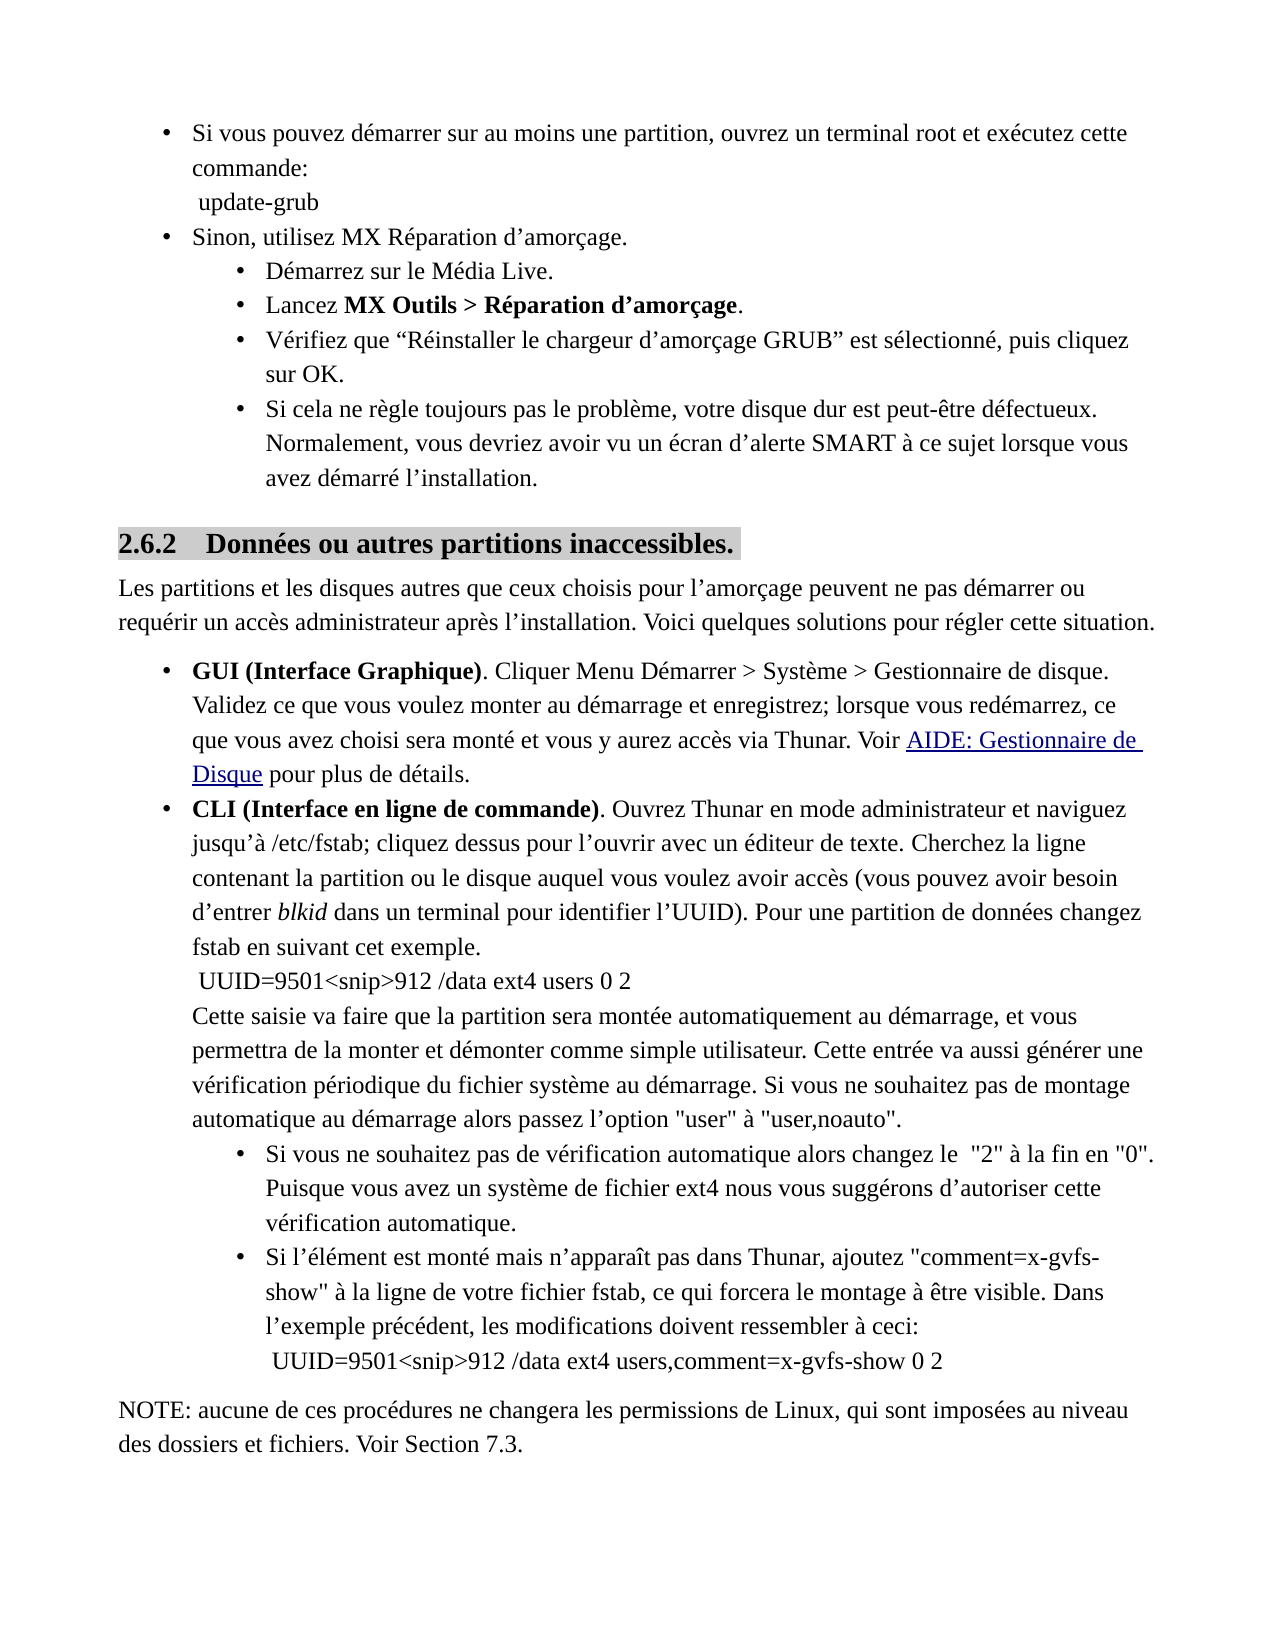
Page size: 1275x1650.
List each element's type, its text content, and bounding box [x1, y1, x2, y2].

list GUI (Interface Graphique). Cliquer Menu Démarrer > Système > Gestionnaire de disque. Validez ce que vous voulez monter au démarrage et enregistrez; lorsque vous redémarrez, ce que vous avez choisi sera monté et vous y aurez accès via Thunar. Voir AIDE: Gestionnaire de Disque pour plus de détails. [162, 656, 1157, 788]
list Si l’élément est monté mais n’apparaît pas dans Thunar, ajoutez "comment=x-gvfs-show" à la ligne de votre fichier fstab, ce qui forcera le montage à être visible. Dans l’exemple précédent, les modifications doivent ressembler à ceci: [236, 1242, 1157, 1340]
list CLI (Interface en ligne de commande). Ouvrez Thunar en mode administrateur et naviguez jusqu’à /etc/fstab; cliquez dessus pour l’ouvrir avec un éditeur de texte. Cherchez la ligne contenant la partition ou le disque auquel vous voulez avoir accès (vous pouvez avoir besoin d’entrer blkid dans un terminal pour identifier l’UUID). Pour une partition de données changez fstab en suivant cet exemple. [162, 794, 1157, 961]
list update-grub [162, 187, 1157, 216]
list Si vous pouvez démarrer sur au moins une partition, ouvrez un terminal root et exécutez cette commande: [162, 118, 1157, 181]
list Cette saisie va faire que la partition sera montée automatiquement au démarrage, et vous permettra de la monter et démonter comme simple utilisateur. Cette entrée va aussi générer une vérification périodique du fichier système au démarrage. Si vous ne souhaitez pas de montage automatique au démarrage alors passez l’option "user" à "user,noauto". [162, 1001, 1157, 1133]
list Sinon, utilisez MX Réparation d’amorçage. [162, 222, 1157, 250]
list Si vous ne souhaitez pas de vérification automatique alors changez le "2" à la fin en "0". Puisque vous avez un système de fichier ext4 nous vous suggérons d’autoriser cette vérification automatique. [236, 1139, 1157, 1237]
list Vérifiez que “Réinstaller le chargeur d’amorçage GRUB” est sélectionné, puis cliquez sur OK. [236, 325, 1157, 388]
list UUID=9501<snip>912 /data ext4 users,comment=x-gvfs-show 0 2 [236, 1346, 1157, 1374]
text NOTE: aucune de ces procédures ne changera les permissions de Linux, qui sont imposées au niveau des dossiers et fichiers. Voir Section 7.3. [118, 1395, 1157, 1458]
list UUID=9501<snip>912 /data ext4 users 0 2 [162, 966, 1157, 995]
subtitle 2.6.2 Données ou autres partitions inaccessibles. [741, 527, 1157, 560]
list Si cela ne règle toujours pas le problème, votre disque dur est peut-être défectueux. Normalement, vous devriez avoir vu un écran d’alerte SMART à ce sujet lorsque vous avez démarré l’installation. [236, 394, 1157, 492]
list Lancez MX Outils > Réparation d’amorçage. [236, 291, 1157, 319]
list Démarrez sur le Média Live. [236, 256, 1157, 285]
text Les partitions et les disques autres que ceux choisis pour l’amorçage peuvent ne pas démarrer ou requérir un accès administrateur après l’installation. Voici quelques solutions pour régler cette situation. [118, 573, 1157, 636]
